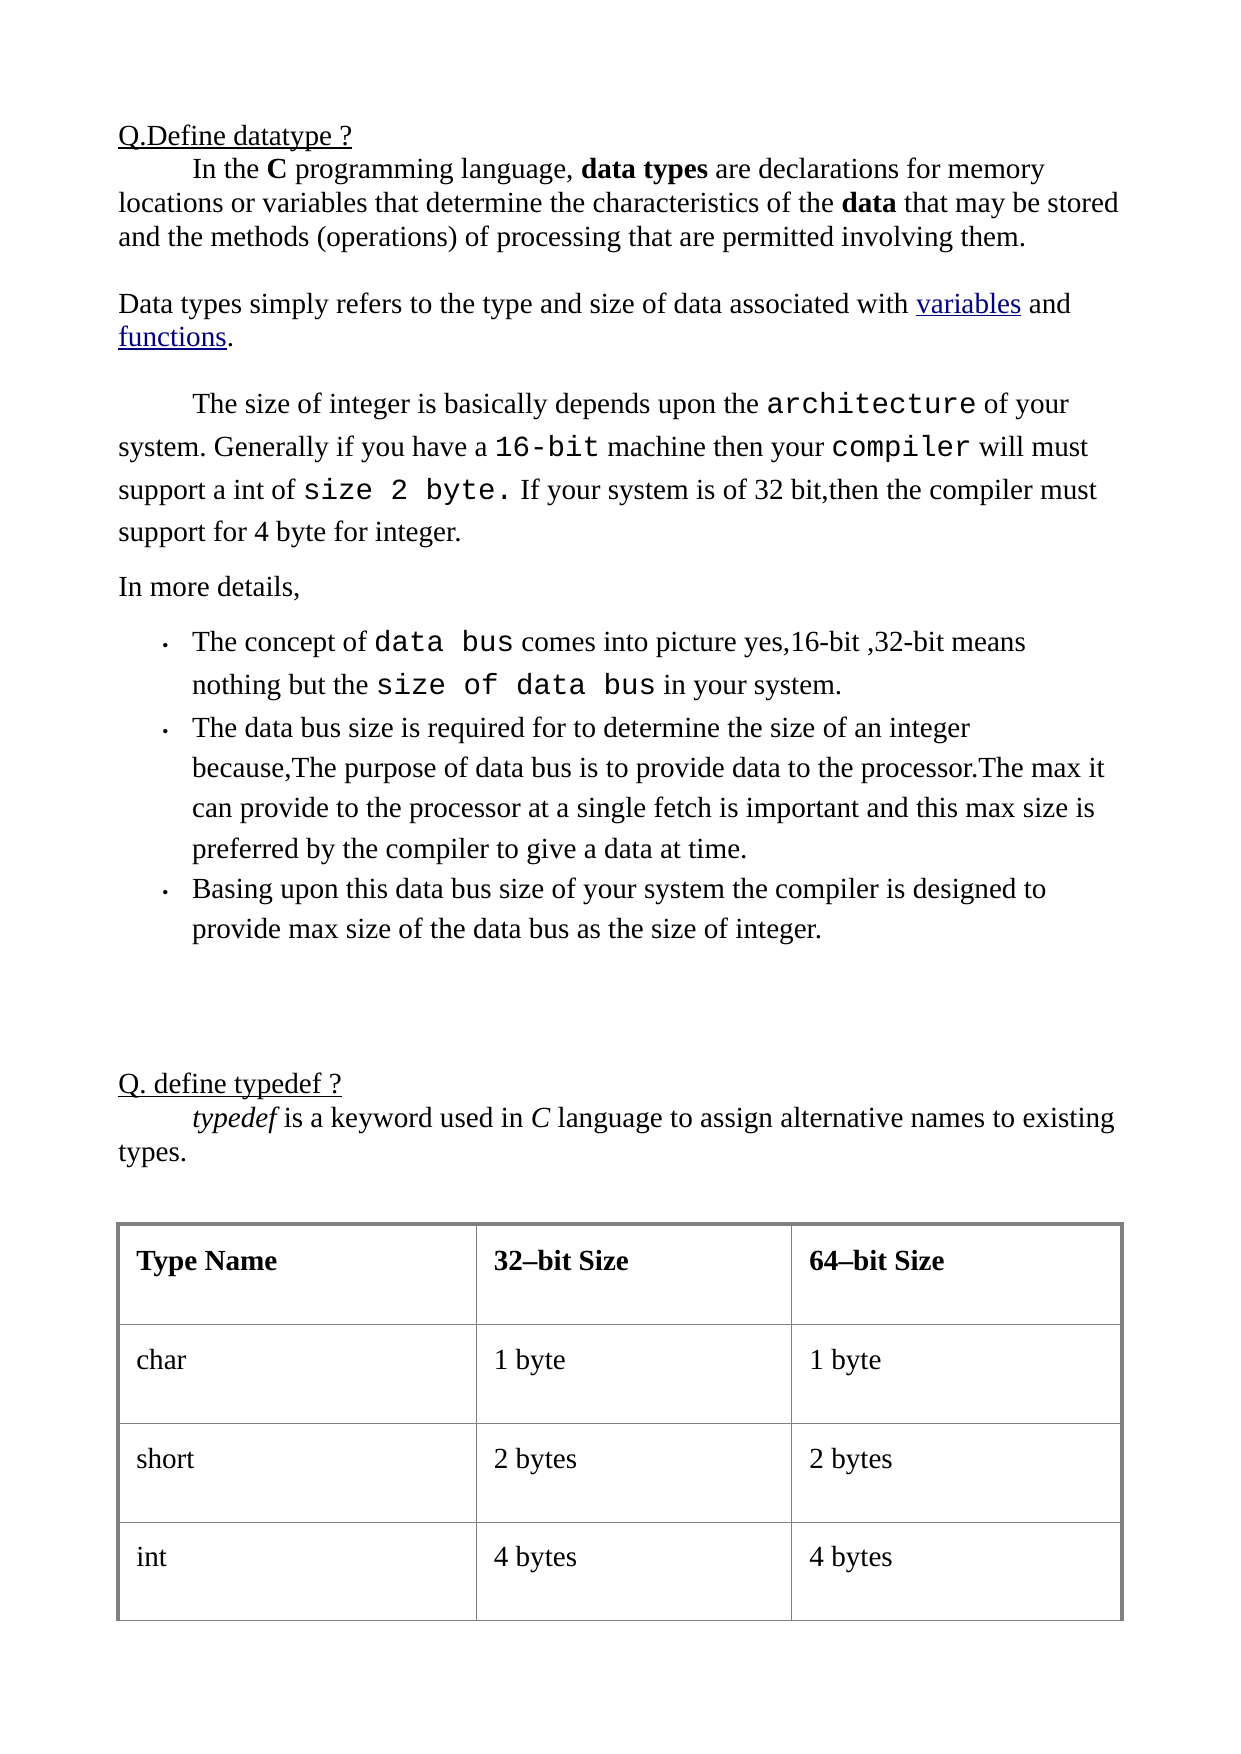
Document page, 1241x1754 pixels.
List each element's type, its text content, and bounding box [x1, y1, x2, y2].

list The data bus size is required for to determine the size of an integer because,The purpose of data bus is to provide data to the processor.The max it can provide to the processor at a single fetch is important and this max size is preferred by the compiler to give a data at time. [162, 710, 1122, 864]
table_header 32–bit Size [477, 1226, 791, 1324]
table_cell 1 byte [792, 1325, 1120, 1423]
text Data types simply refers to the type and size of data associated with variables and functions. [118, 286, 1122, 353]
table_cell short [120, 1424, 476, 1522]
list The concept of data bus comes into picture yes,16-bit ,32-bit means nothing but the size of data bus in your system. [162, 624, 1122, 703]
table_cell 4 bytes [792, 1523, 1120, 1620]
table_header Type Name [120, 1226, 476, 1324]
table_cell 1 byte [477, 1325, 791, 1423]
text The size of integer is basically depends upon the architecture of your system. Generally if you have a 16-bit machine then your compiler will must support a int of size 2 byte. If your system is of 32 bit,then the compiler must support for 4 byte for integer. [118, 386, 1122, 548]
text Q.Define datatype ? [118, 118, 1122, 152]
text Q. define typedef ? [118, 1067, 1122, 1100]
table_cell int [120, 1523, 476, 1620]
table_cell 4 bytes [477, 1523, 791, 1620]
table_cell 2 bytes [792, 1424, 1120, 1522]
text In more details, [118, 569, 1122, 603]
table_cell 2 bytes [477, 1424, 791, 1522]
table_header 64–bit Size [792, 1226, 1120, 1324]
list Basing upon this data bus size of your system the compiler is designed to provide max size of the data bus as the size of integer. [162, 871, 1122, 945]
table_cell char [120, 1325, 476, 1423]
text In the C programming language, data types are declarations for memory locations or variables that determine the characteristics of the data that may be stored and the methods (operations) of processing that are permitted involving them. [118, 152, 1122, 252]
text typedef is a keyword used in C language to assign alternative names to existing types. [118, 1100, 1122, 1167]
